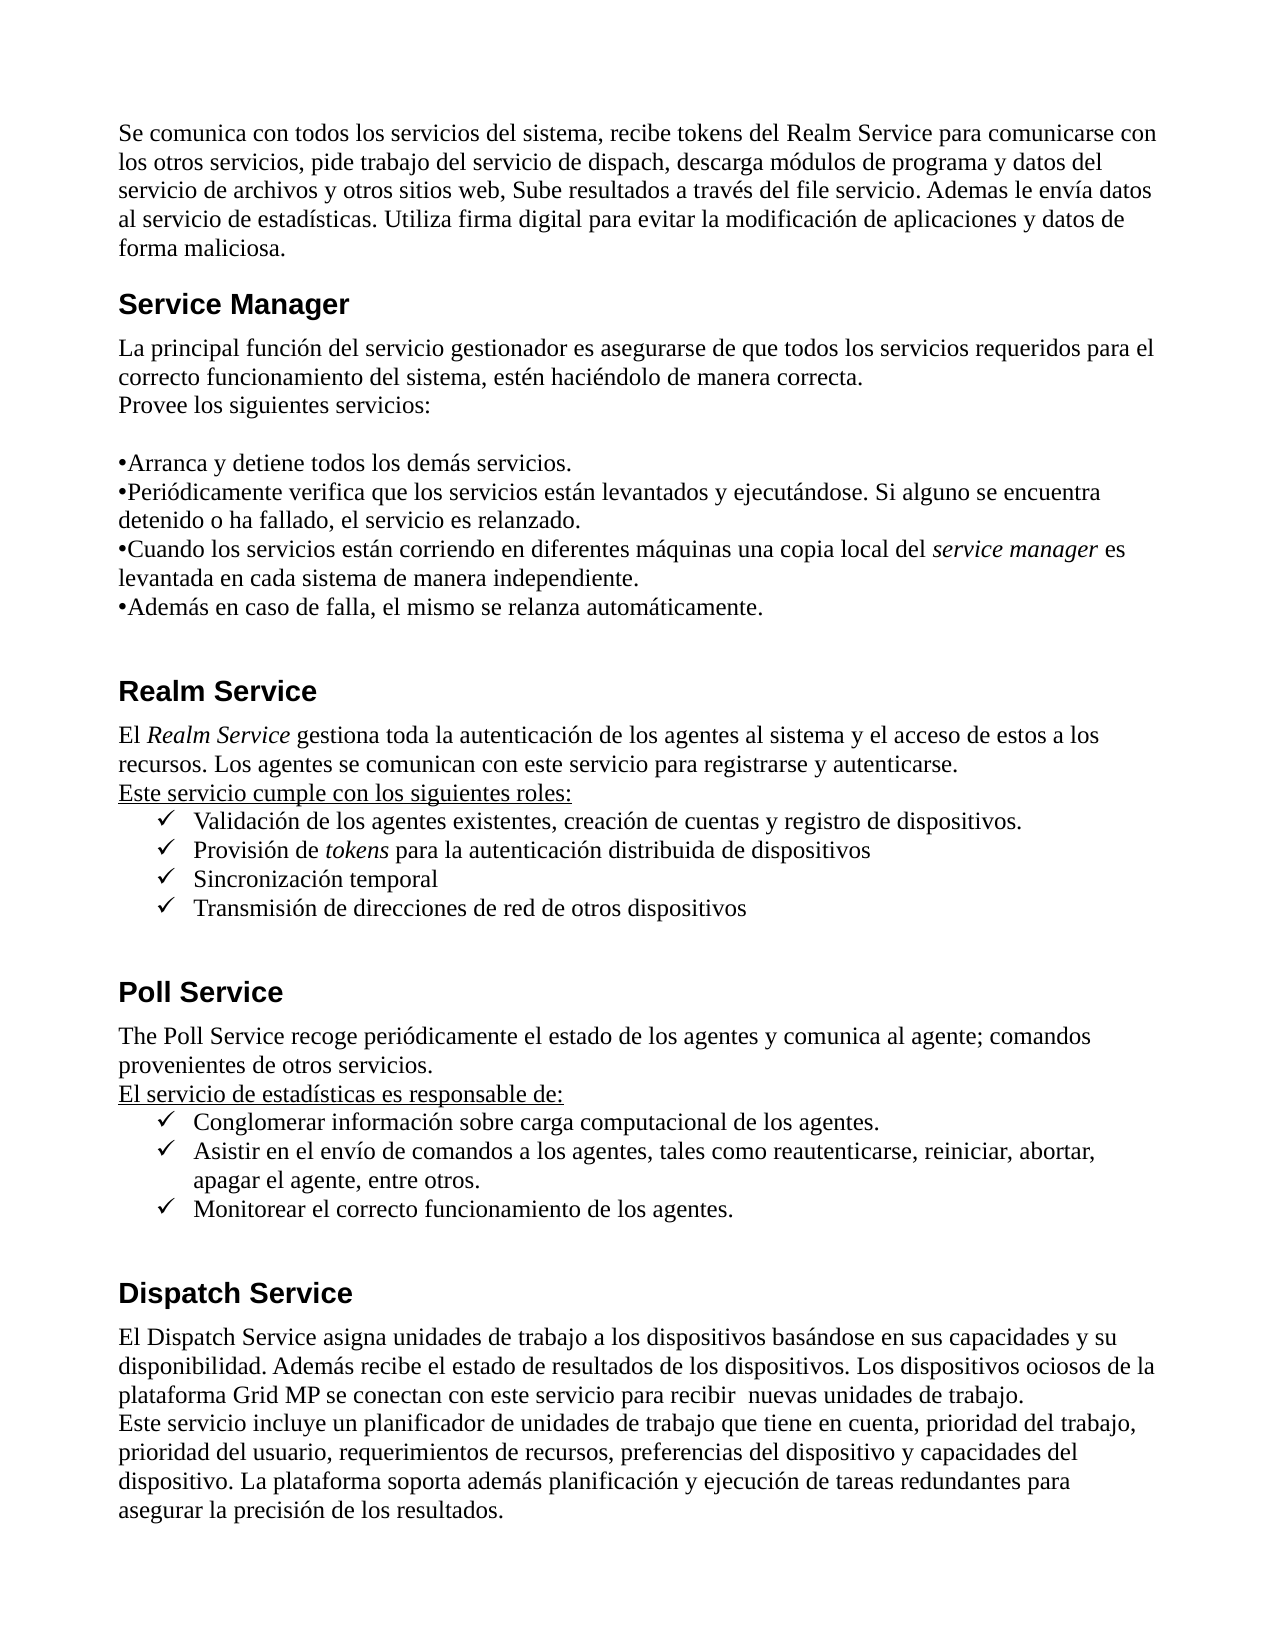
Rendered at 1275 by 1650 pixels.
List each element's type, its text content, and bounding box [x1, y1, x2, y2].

text Este servicio cumple con los siguientes roles: [118, 778, 1157, 806]
text El Dispatch Service asigna unidades de trabajo a los dispositivos basándose en sus capacidades y su disponibilidad. Además recibe el estado de resultados de los dispositivos. Los dispositivos ociosos de la plataforma Grid MP se conectan con este servicio para recibir nuevas unidades de trabajo. [118, 1322, 1157, 1408]
list Cuando los servicios están corriendo en diferentes máquinas una copia local del service manager es levantada en cada sistema de manera independiente. [118, 534, 1157, 592]
list Sincronización temporal [156, 864, 1157, 893]
text Este servicio incluye un planificador de unidades de trabajo que tiene en cuenta, prioridad del trabajo, prioridad del usuario, requerimientos de recursos, preferencias del dispositivo y capacidades del dispositivo. La plataforma soporta además planificación y ejecución de tareas redundantes para asegurar la precisión de los resultados. [118, 1408, 1157, 1523]
text La principal función del servicio gestionador es asegurarse de que todos los servicios requeridos para el correcto funcionamiento del sistema, estén haciéndolo de manera correcta. [118, 333, 1157, 390]
text Se comunica con todos los servicios del sistema, recibe tokens del Realm Service para comunicarse con los otros servicios, pide trabajo del servicio de dispach, descarga módulos de programa y datos del servicio de archivos y otros sitios web, Sube resultados a través del file servicio. Ademas le envía datos al servicio de estadísticas. Utiliza firma digital para evitar la modificación de aplicaciones y datos de forma maliciosa. [118, 118, 1157, 262]
list Validación de los agentes existentes, creación de cuentas y registro de dispositivos. [156, 806, 1157, 835]
subtitle Poll Service [118, 975, 1157, 1009]
list Transmisión de direcciones de red de otros dispositivos [156, 893, 1157, 921]
subtitle Service Manager [118, 287, 1157, 320]
text El servicio de estadísticas es responsable de: [118, 1079, 1157, 1107]
text The Poll Service recoge periódicamente el estado de los agentes y comunica al agente; comandos provenientes de otros servicios. [118, 1021, 1157, 1079]
list Asistir en el envío de comandos a los agentes, tales como reautenticarse, reiniciar, abortar, apagar el agente, entre otros. [156, 1136, 1157, 1194]
list Además en caso de falla, el mismo se relanza automáticamente. [118, 592, 1157, 620]
text Provee los siguientes servicios: [118, 390, 1157, 419]
list Conglomerar información sobre carga computacional de los agentes. [156, 1107, 1157, 1136]
subtitle Realm Service [118, 674, 1157, 708]
list Provisión de tokens para la autenticación distribuida de dispositivos [156, 835, 1157, 864]
list Monitorear el correcto funcionamiento de los agentes. [156, 1194, 1157, 1222]
subtitle Dispatch Service [118, 1276, 1157, 1310]
list Periódicamente verifica que los servicios están levantados y ejecutándose. Si alguno se encuentra detenido o ha fallado, el servicio es relanzado. [118, 477, 1157, 534]
list Arranca y detiene todos los demás servicios. [118, 448, 1157, 477]
text El Realm Service gestiona toda la autenticación de los agentes al sistema y el acceso de estos a los recursos. Los agentes se comunican con este servicio para registrarse y autenticarse. [118, 720, 1157, 778]
